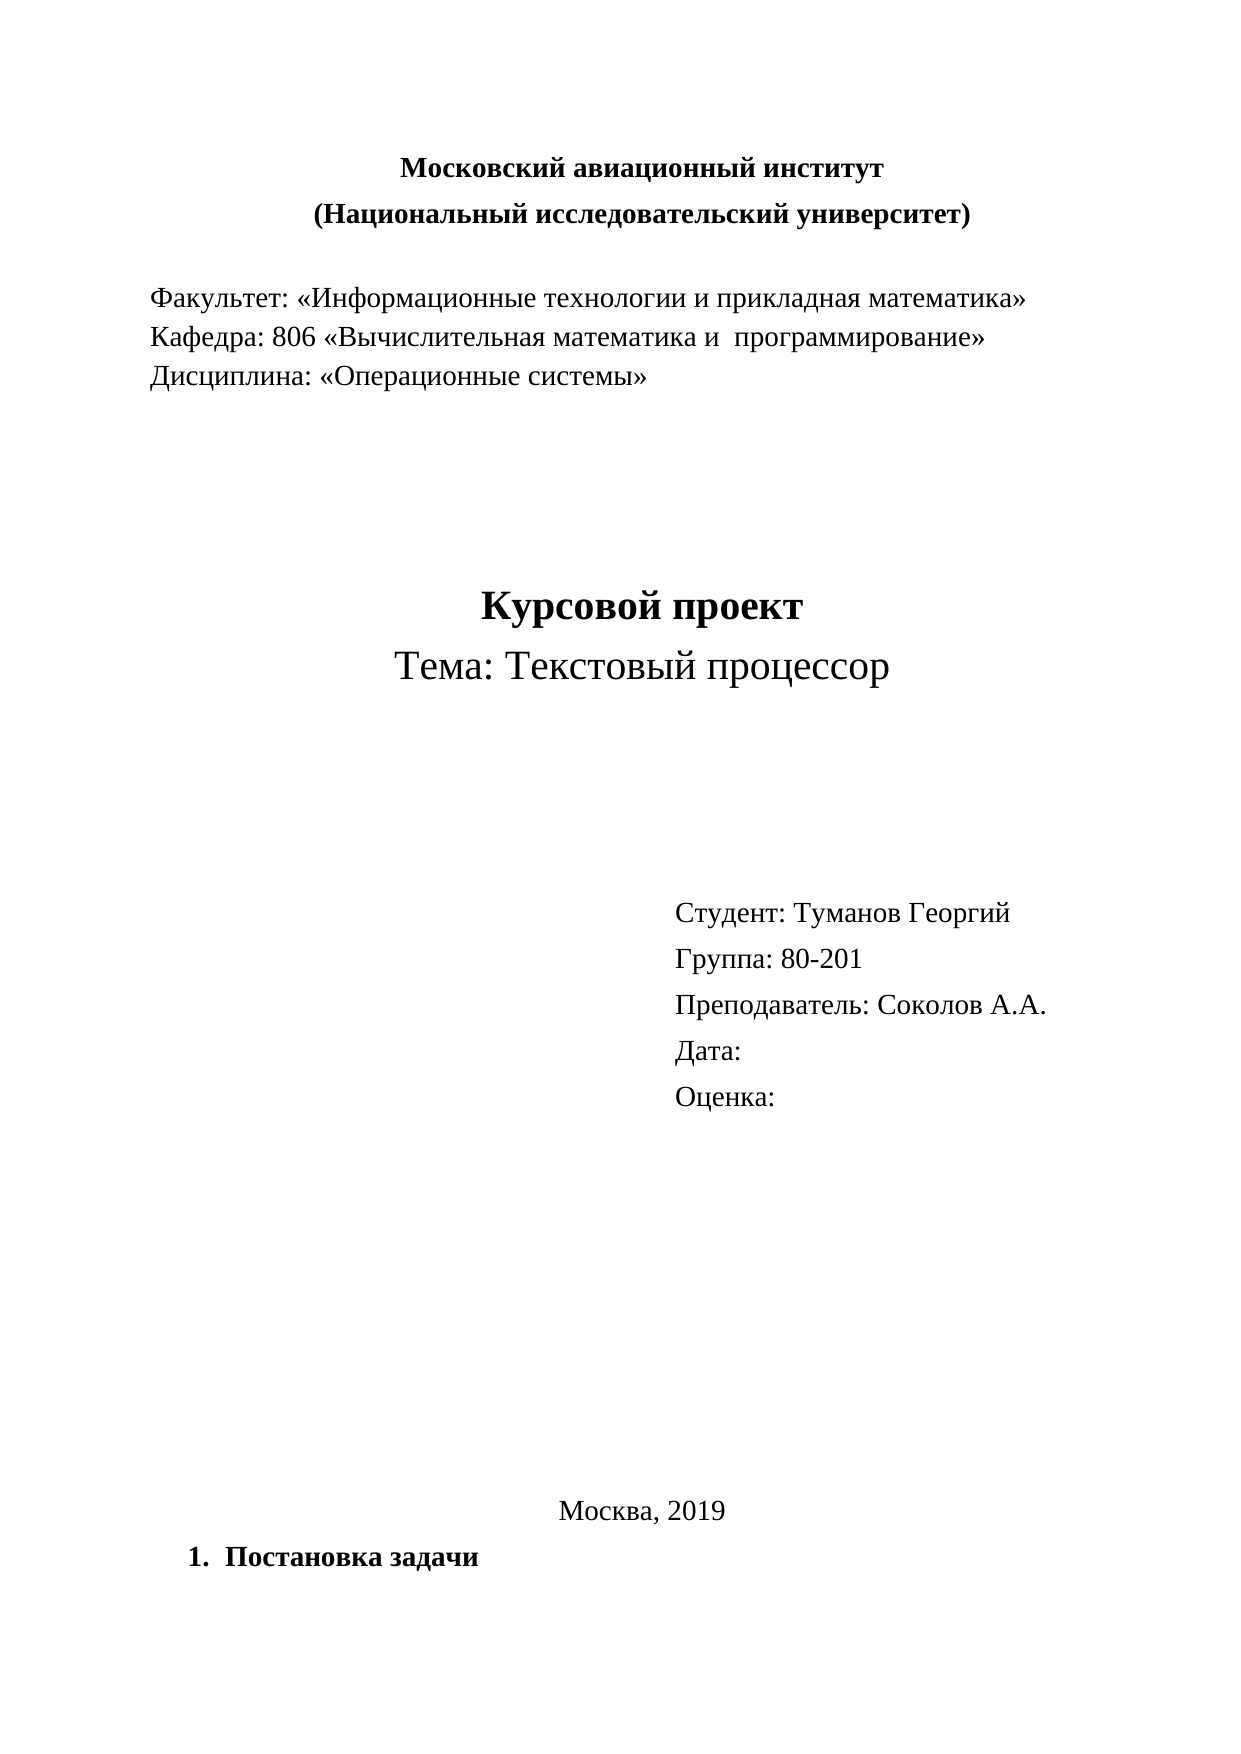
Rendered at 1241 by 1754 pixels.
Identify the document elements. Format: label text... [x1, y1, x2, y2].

text Студент: Туманов Георгий [667, 895, 1090, 928]
text Преподаватель: Соколов А.А. [667, 987, 1090, 1021]
text Оценка: [667, 1079, 1090, 1113]
text Курсовой проект [150, 580, 1090, 628]
text Кафедра: 806 «Вычислительная математика и программирование» [150, 319, 1090, 353]
text Московский авиационный институт [150, 150, 1090, 183]
text Дисциплина: «Операционные системы» [150, 358, 1090, 391]
text (Национальный исследовательский университет) [150, 196, 1090, 229]
list Постановка задачи [187, 1539, 1090, 1573]
text Тема: Текстовый процессор [150, 641, 1090, 689]
text Москва, 2019 [150, 1493, 1090, 1527]
text Дата: [667, 1033, 1090, 1067]
text Группа: 80-201 [667, 941, 1090, 974]
text Факультет: «Информационные технологии и прикладная математика» [150, 281, 1090, 314]
